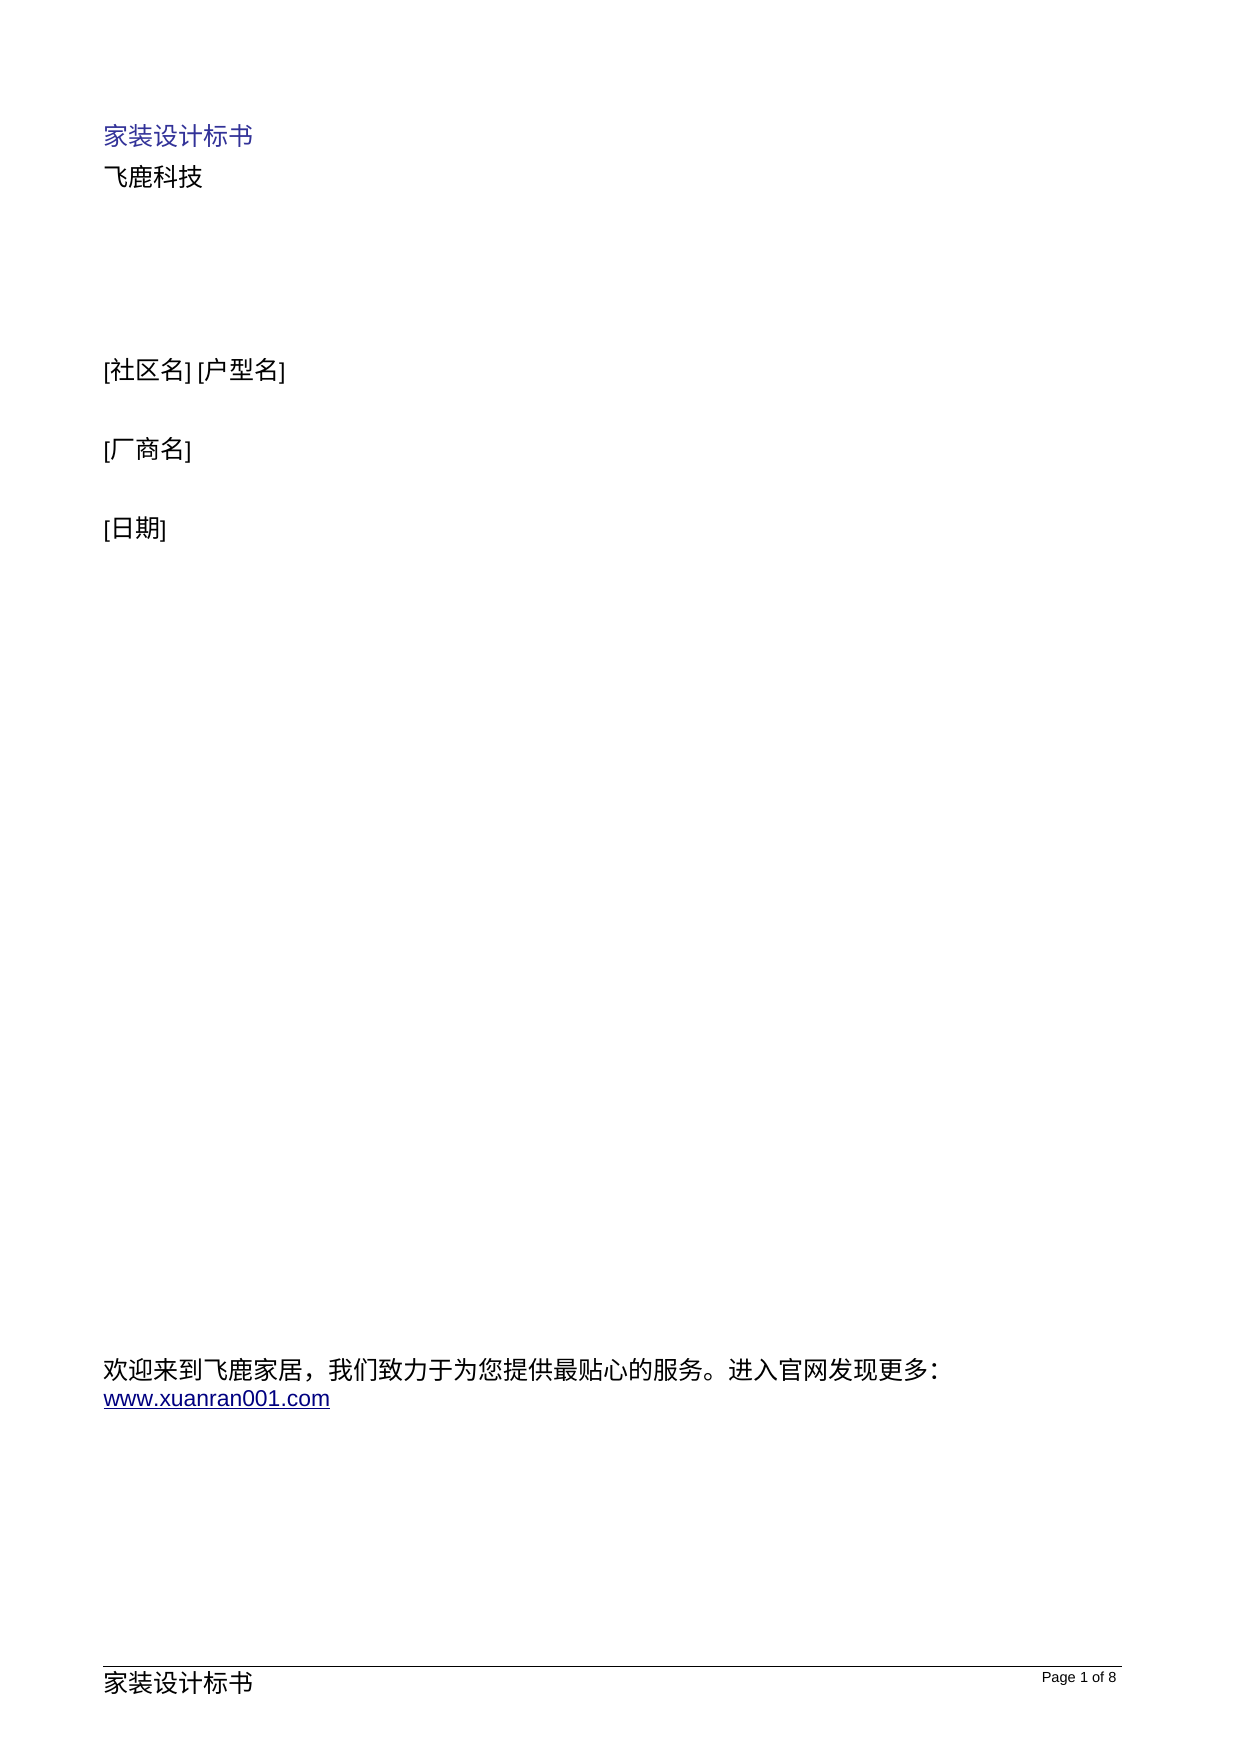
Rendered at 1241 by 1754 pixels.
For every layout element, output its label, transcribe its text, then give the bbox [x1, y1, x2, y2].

text [社区名] [户型名] [103, 357, 1122, 386]
text 飞鹿科技 [103, 163, 1122, 192]
text [日期] [103, 515, 1122, 544]
title 家装设计标书 [103, 87, 1122, 151]
text 欢迎来到飞鹿家居，我们致力于为您提供最贴心的服务。进入官网发现更多：www.xuanran001.com [103, 1356, 1122, 1412]
text [厂商名] [103, 436, 1122, 465]
